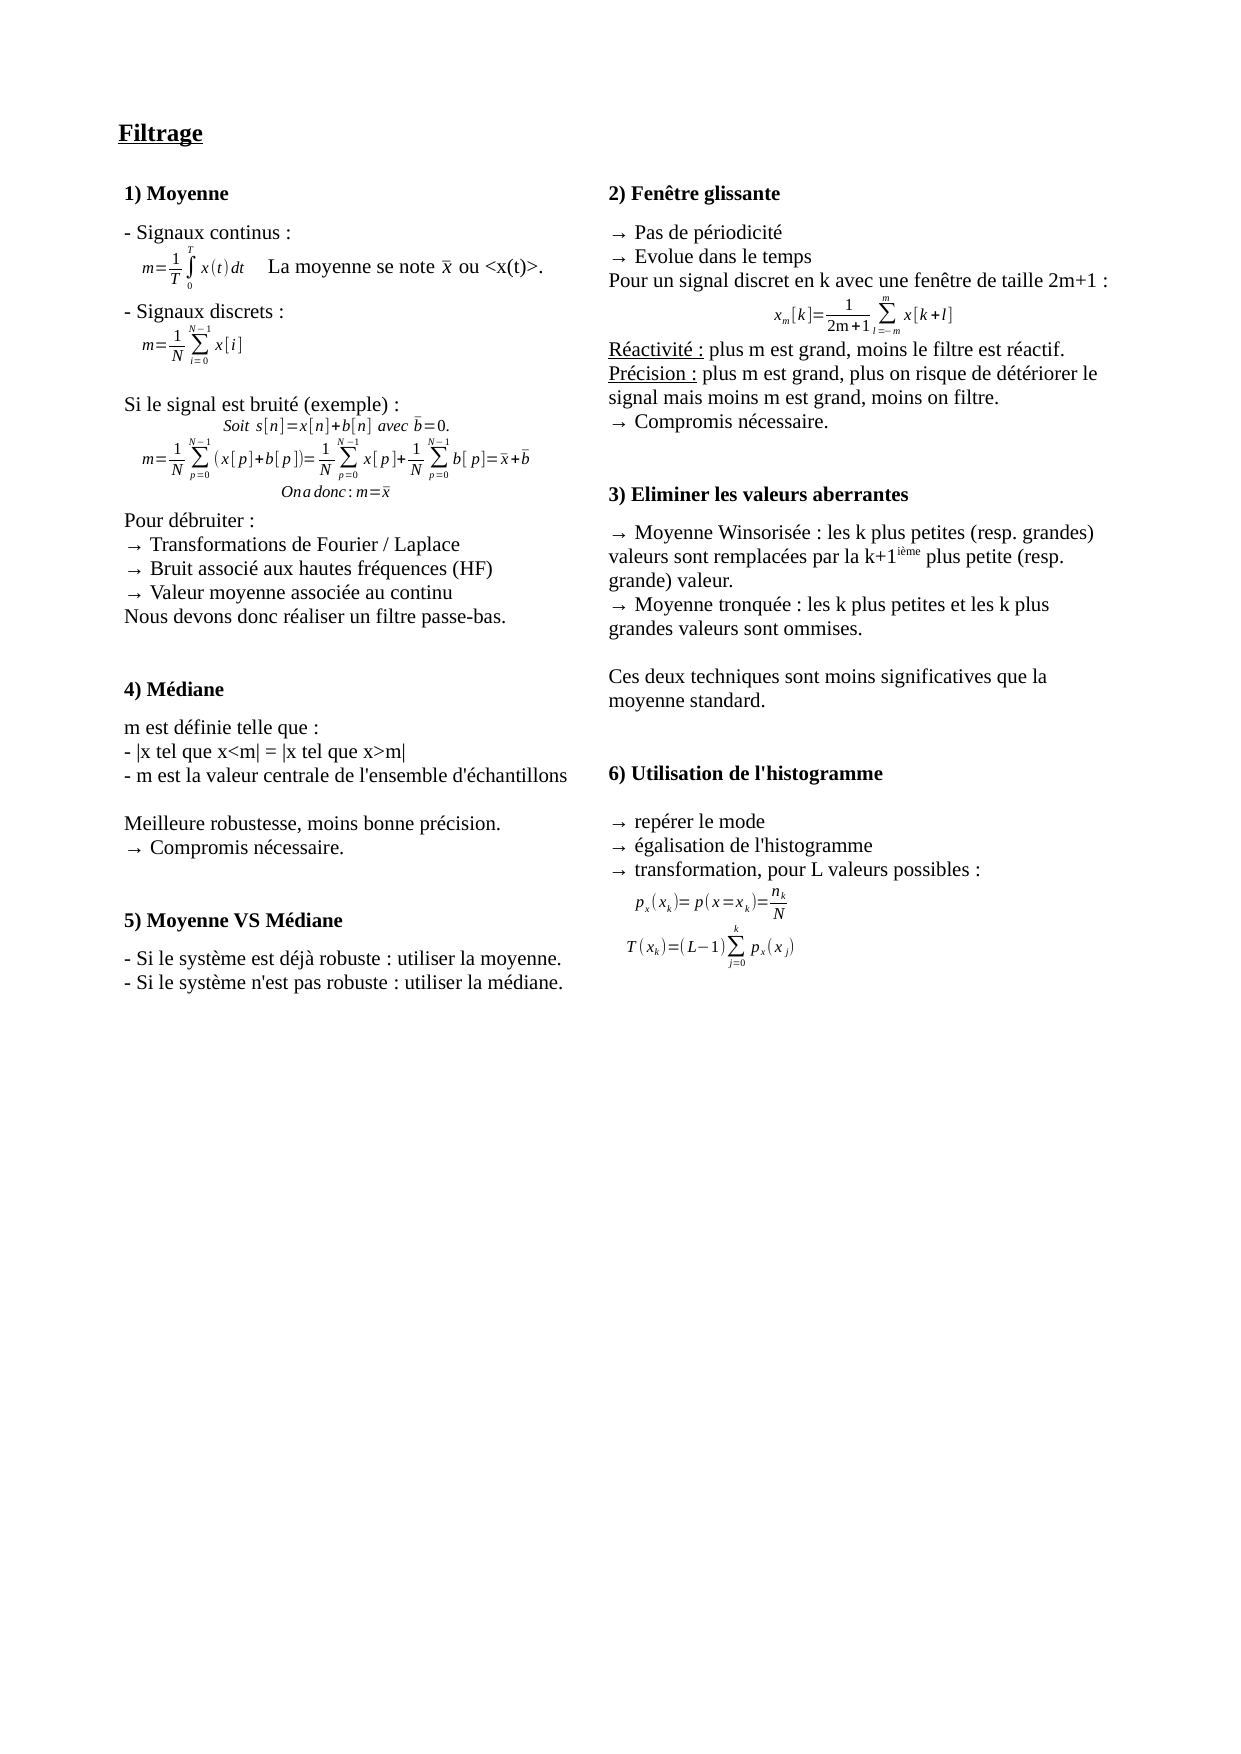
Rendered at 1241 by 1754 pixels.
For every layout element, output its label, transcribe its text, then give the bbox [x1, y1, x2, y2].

text Filtrage [118, 118, 1122, 147]
table_header 1) Moyenne - Signaux continus : La moyenne se noteou <x(t)>. - Signaux discrets : Si le signal est bruité (exemple) : Pour débruiter : → Transformations de Fourier / Laplace → Bruit associé aux hautes fréquences (HF) → Valeur moyenne associée au continu Nous devons donc réaliser un filtre passe-bas. 4) Médiane m est définie telle que : - |x tel que x<m| = |x tel que x>m| - m est la valeur centrale de l'ensemble d'échantillons Meilleure robustesse, moins bonne précision. → Compromis nécessaire. 5) Moyenne VS Médiane - Si le système est déjà robuste : utiliser la moyenne. - Si le système n'est pas robuste : utiliser la médiane. [118, 176, 602, 1000]
table_header 2) Fenêtre glissante → Pas de périodicité → Evolue dans le temps Pour un signal discret en k avec une fenêtre de taille 2m+1 : Réactivité : plus m est grand, moins le filtre est réactif. Précision : plus m est grand, plus on risque de détériorer le signal mais moins m est grand, moins on filtre. → Compromis nécessaire. 3) Eliminer les valeurs aberrantes → Moyenne Winsorisée : les k plus petites (resp. grandes) valeurs sont remplacées par la k+1ième plus petite (resp. grande) valeur. → Moyenne tronquée : les k plus petites et les k plus grandes valeurs sont ommises. Ces deux techniques sont moins significatives que la moyenne standard. 6) Utilisation de l'histogramme → repérer le mode → égalisation de l'histogramme → transformation, pour L valeurs possibles : [603, 176, 1123, 1000]
